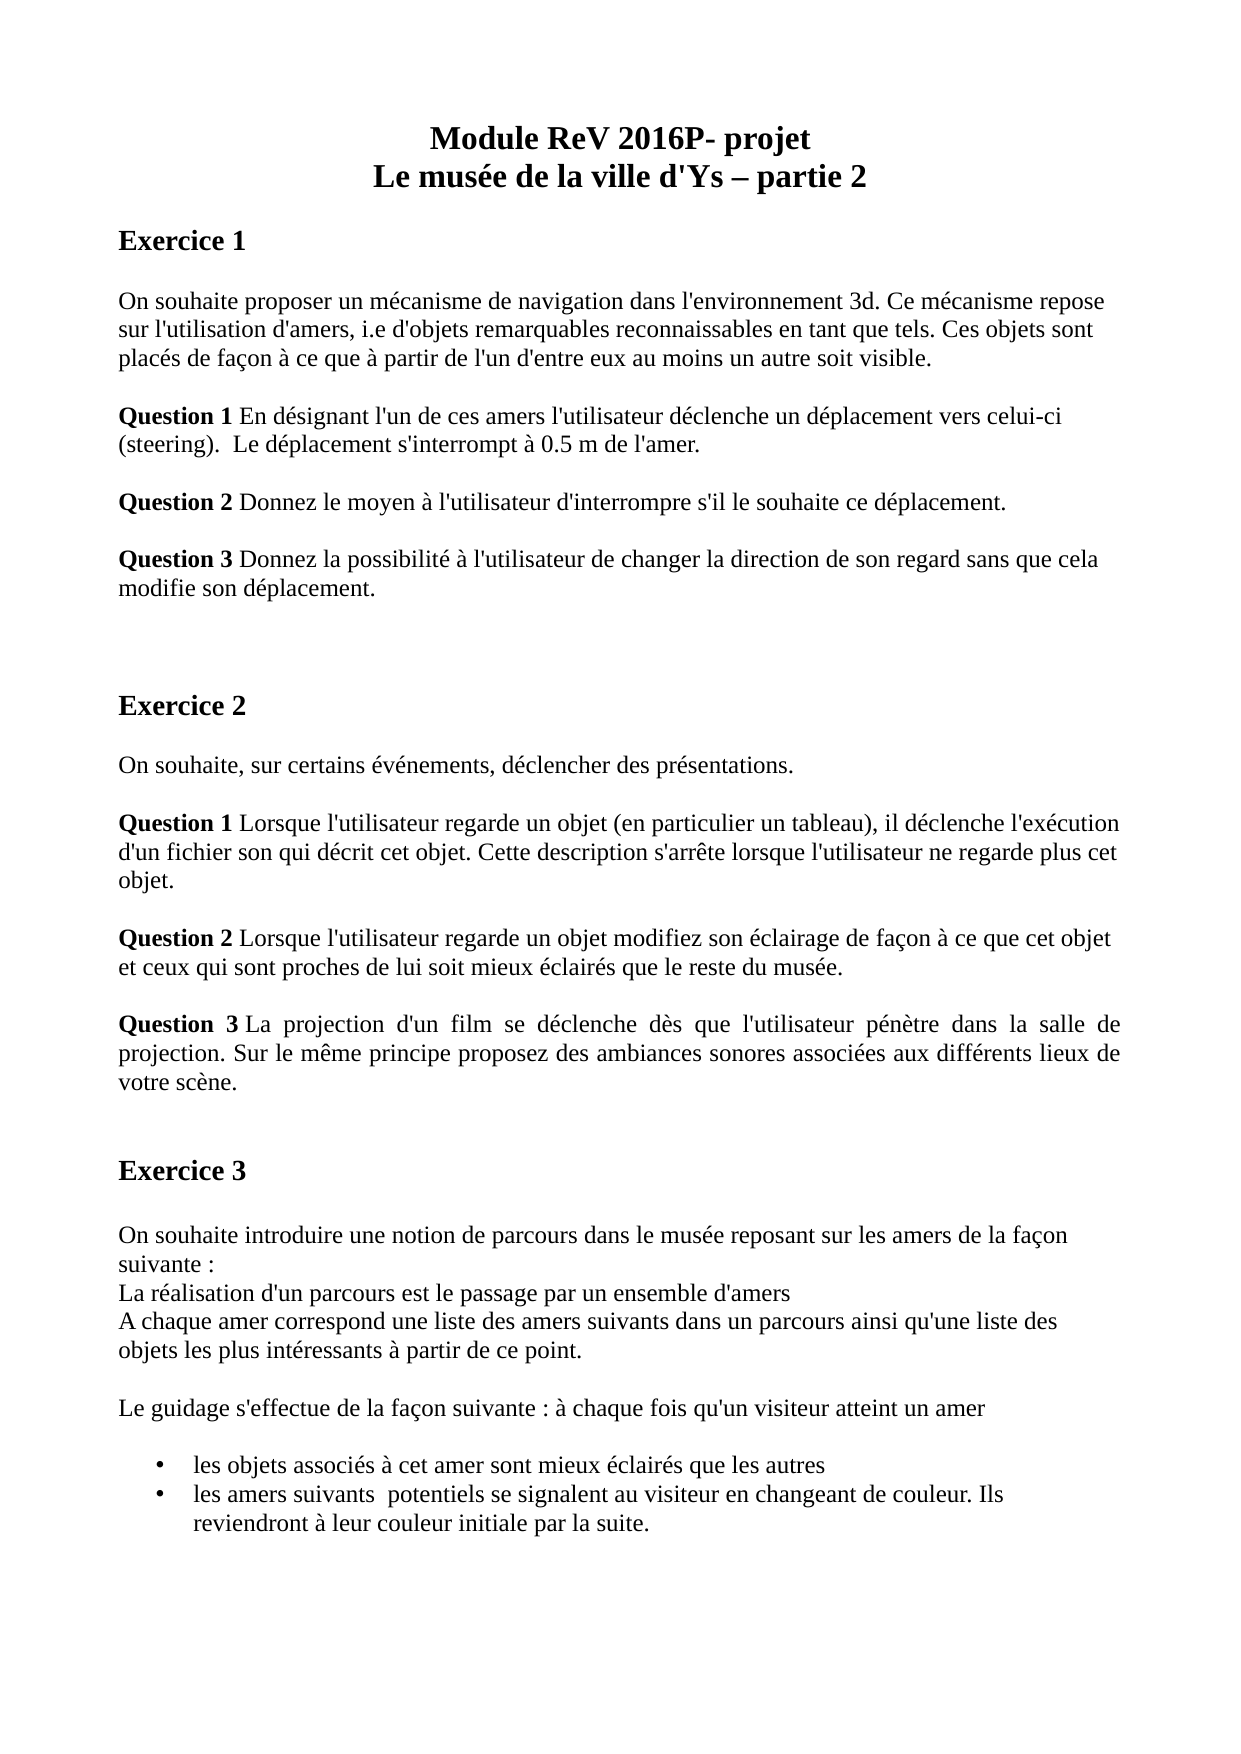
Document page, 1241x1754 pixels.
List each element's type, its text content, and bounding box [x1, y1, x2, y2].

text Question 2 Lorsque l'utilisateur regarde un objet modifiez son éclairage de façon à ce que cet objet et ceux qui sont proches de lui soit mieux éclairés que le reste du musée. [118, 923, 1122, 981]
text On souhaite proposer un mécanisme de navigation dans l'environnement 3d. Ce mécanisme repose sur l'utilisation d'amers, i.e d'objets remarquables reconnaissables en tant que tels. Ces objets sont placés de façon à ce que à partir de l'un d'entre eux au moins un autre soit visible. [118, 286, 1122, 372]
list les objets associés à cet amer sont mieux éclairés que les autres [156, 1450, 1122, 1479]
list les amers suivants potentiels se signalent au visiteur en changeant de couleur. Ils reviendront à leur couleur initiale par la suite. [156, 1479, 1122, 1536]
text Le musée de la ville d'Ys – partie 2 [118, 156, 1122, 195]
text On souhaite, sur certains événements, déclencher des présentations. [118, 751, 1122, 779]
text Question 3 Donnez la possibilité à l'utilisateur de changer la direction de son regard sans que cela modifie son déplacement. [118, 544, 1122, 602]
text A chaque amer correspond une liste des amers suivants dans un parcours ainsi qu'une liste des objets les plus intéressants à partir de ce point. [118, 1306, 1122, 1364]
text Question 2 Donnez le moyen à l'utilisateur d'interrompre s'il le souhaite ce déplacement. [118, 487, 1122, 516]
text Question 3 La projection d'un film se déclenche dès que l'utilisateur pénètre dans la salle de projection. Sur le même principe proposez des ambiances sonores associées aux différents lieux de votre scène. [118, 1009, 1122, 1096]
text On souhaite introduire une notion de parcours dans le musée reposant sur les amers de la façon suivante : [118, 1220, 1122, 1278]
text Exercice 1 [118, 223, 1122, 257]
text Le guidage s'effectue de la façon suivante : à chaque fois qu'un visiteur atteint un amer [118, 1393, 1122, 1421]
text Module ReV 2016P- projet [118, 118, 1122, 156]
text Exercice 3 [118, 1153, 1122, 1187]
text La réalisation d'un parcours est le passage par un ensemble d'amers [118, 1278, 1122, 1306]
text Exercice 2 [118, 688, 1122, 722]
text Question 1 Lorsque l'utilisateur regarde un objet (en particulier un tableau), il déclenche l'exécution d'un fichier son qui décrit cet objet. Cette description s'arrête lorsque l'utilisateur ne regarde plus cet objet. [118, 808, 1122, 894]
text Question 1 En désignant l'un de ces amers l'utilisateur déclenche un déplacement vers celui-ci (steering). Le déplacement s'interrompt à 0.5 m de l'amer. [118, 401, 1122, 458]
